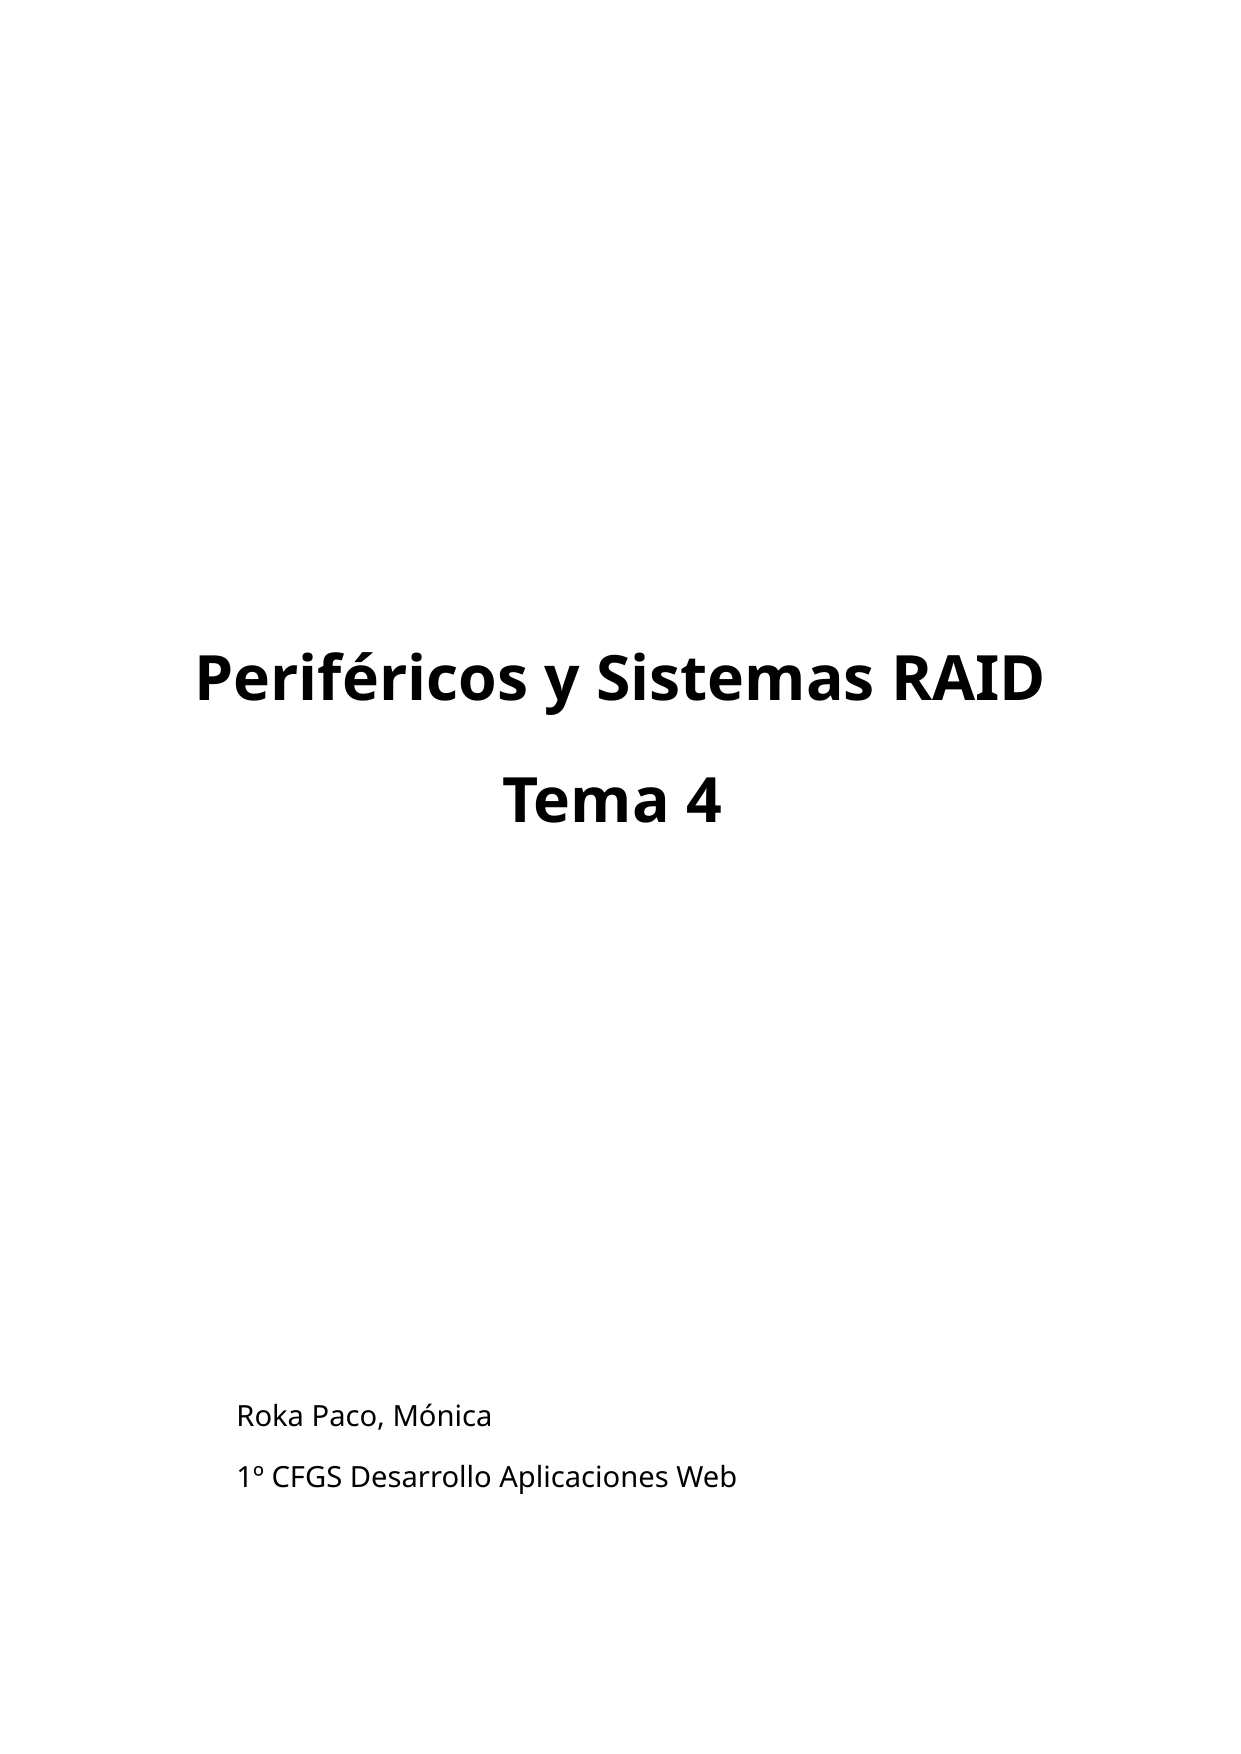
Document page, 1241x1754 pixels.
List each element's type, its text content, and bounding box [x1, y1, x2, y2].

text 1º CFGS Desarrollo Aplicaciones Web [236, 1456, 1122, 1496]
text Roka Paco, Mónica [236, 1396, 1122, 1435]
title Tema 4 [118, 756, 1122, 841]
title Periféricos y Sistemas RAID [118, 633, 1122, 719]
